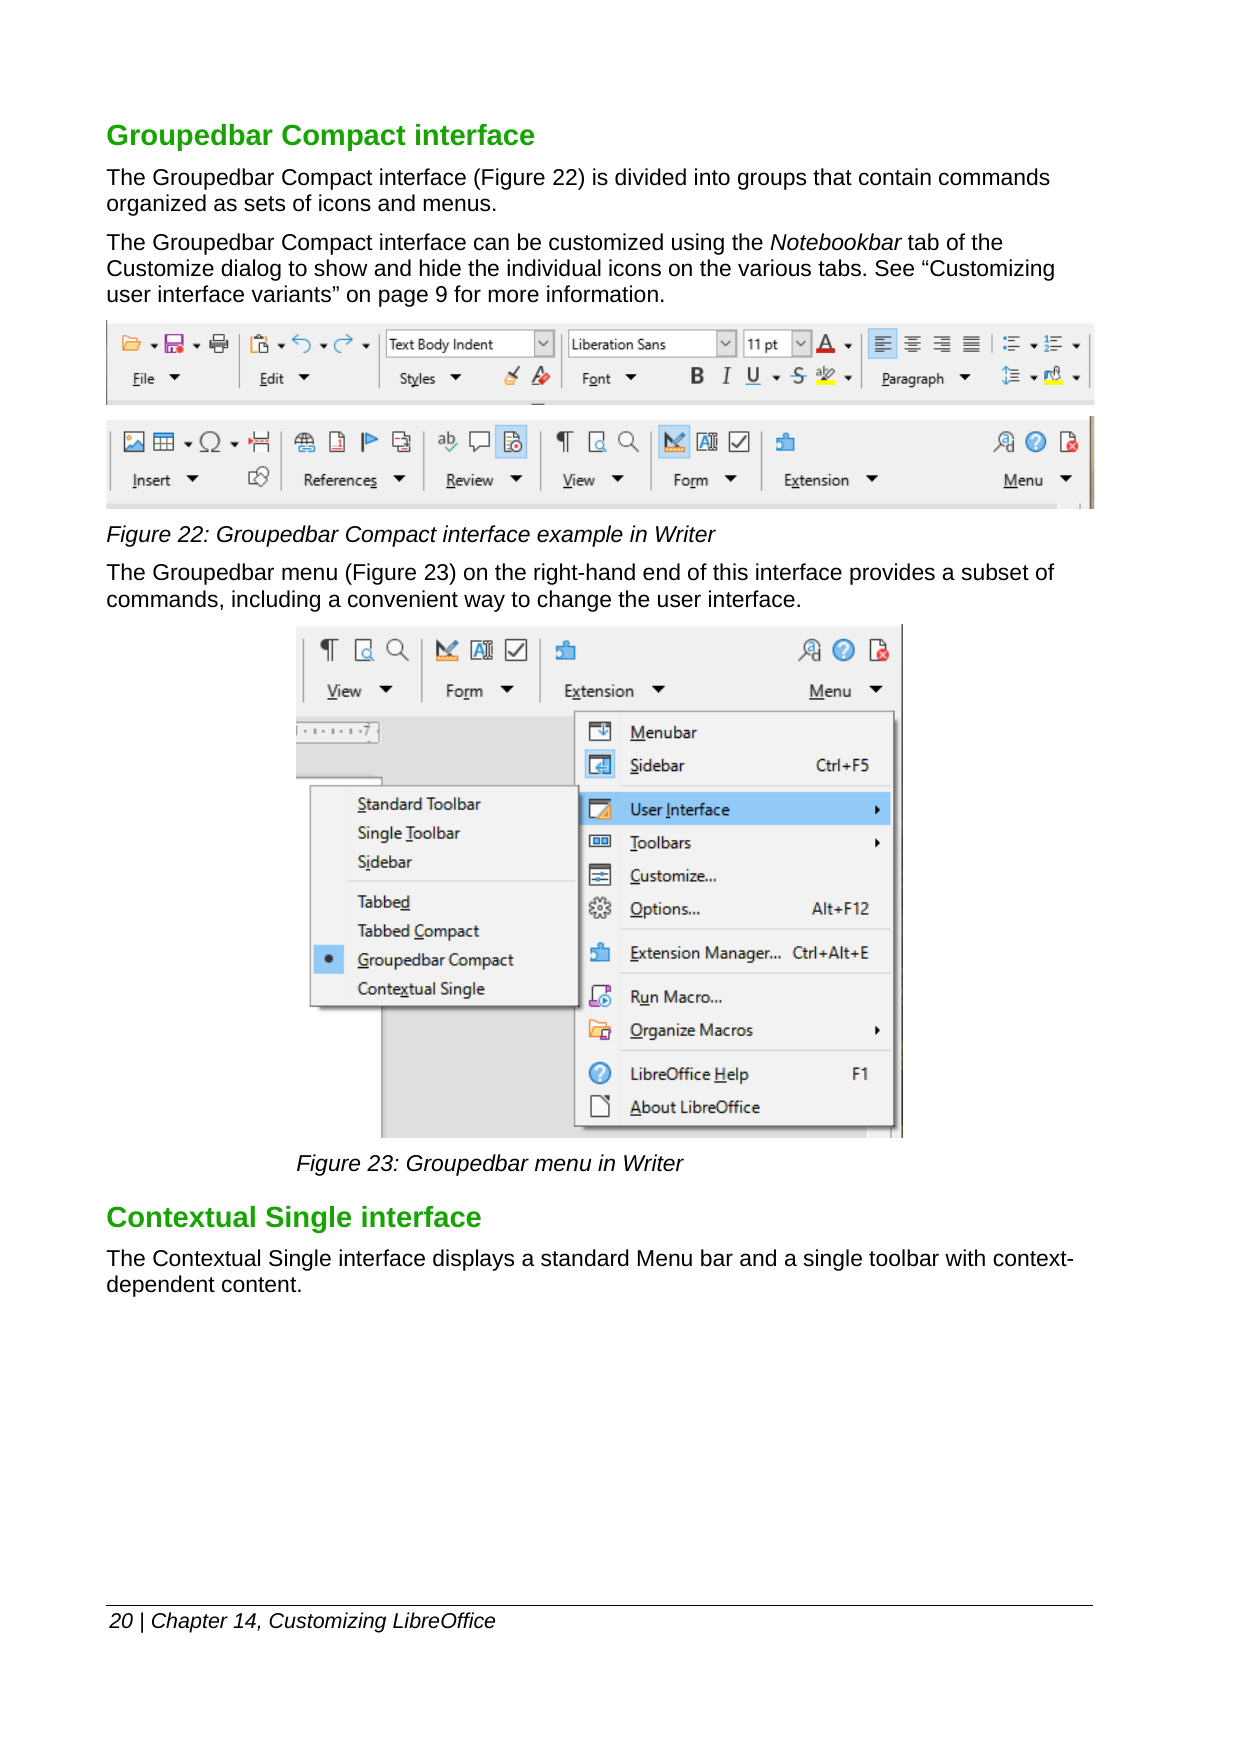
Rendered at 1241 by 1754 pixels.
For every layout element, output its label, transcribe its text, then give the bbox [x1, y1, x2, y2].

text The Groupedbar Compact interface (Figure 22) is divided into groups that contain commands organized as sets of icons and menus. [106, 163, 1093, 216]
text The Groupedbar Compact interface can be customized using the Notebookbar tab of the Customize dialog to show and hide the individual icons on the various tabs. See “Customizing user interface variants” on page 9 for more information. [106, 229, 1093, 308]
text Figure 22: Groupedbar Compact interface example in Writer [106, 521, 1094, 547]
picture [106, 416, 1095, 509]
text The Groupedbar menu (Figure 23) on the right-hand end of this interface provides a subset of commands, including a convenient way to change the user interface. [106, 559, 1093, 612]
text The Contextual Single interface displays a standard Menu bar and a single toolbar with context-dependent content. [106, 1245, 1093, 1298]
subtitle Groupedbar Compact interface [106, 118, 1093, 152]
subtitle Contextual Single interface [106, 1200, 1093, 1233]
picture [106, 320, 1095, 405]
picture [296, 624, 903, 1138]
text Figure 23: Groupedbar menu in Writer [296, 1150, 903, 1176]
